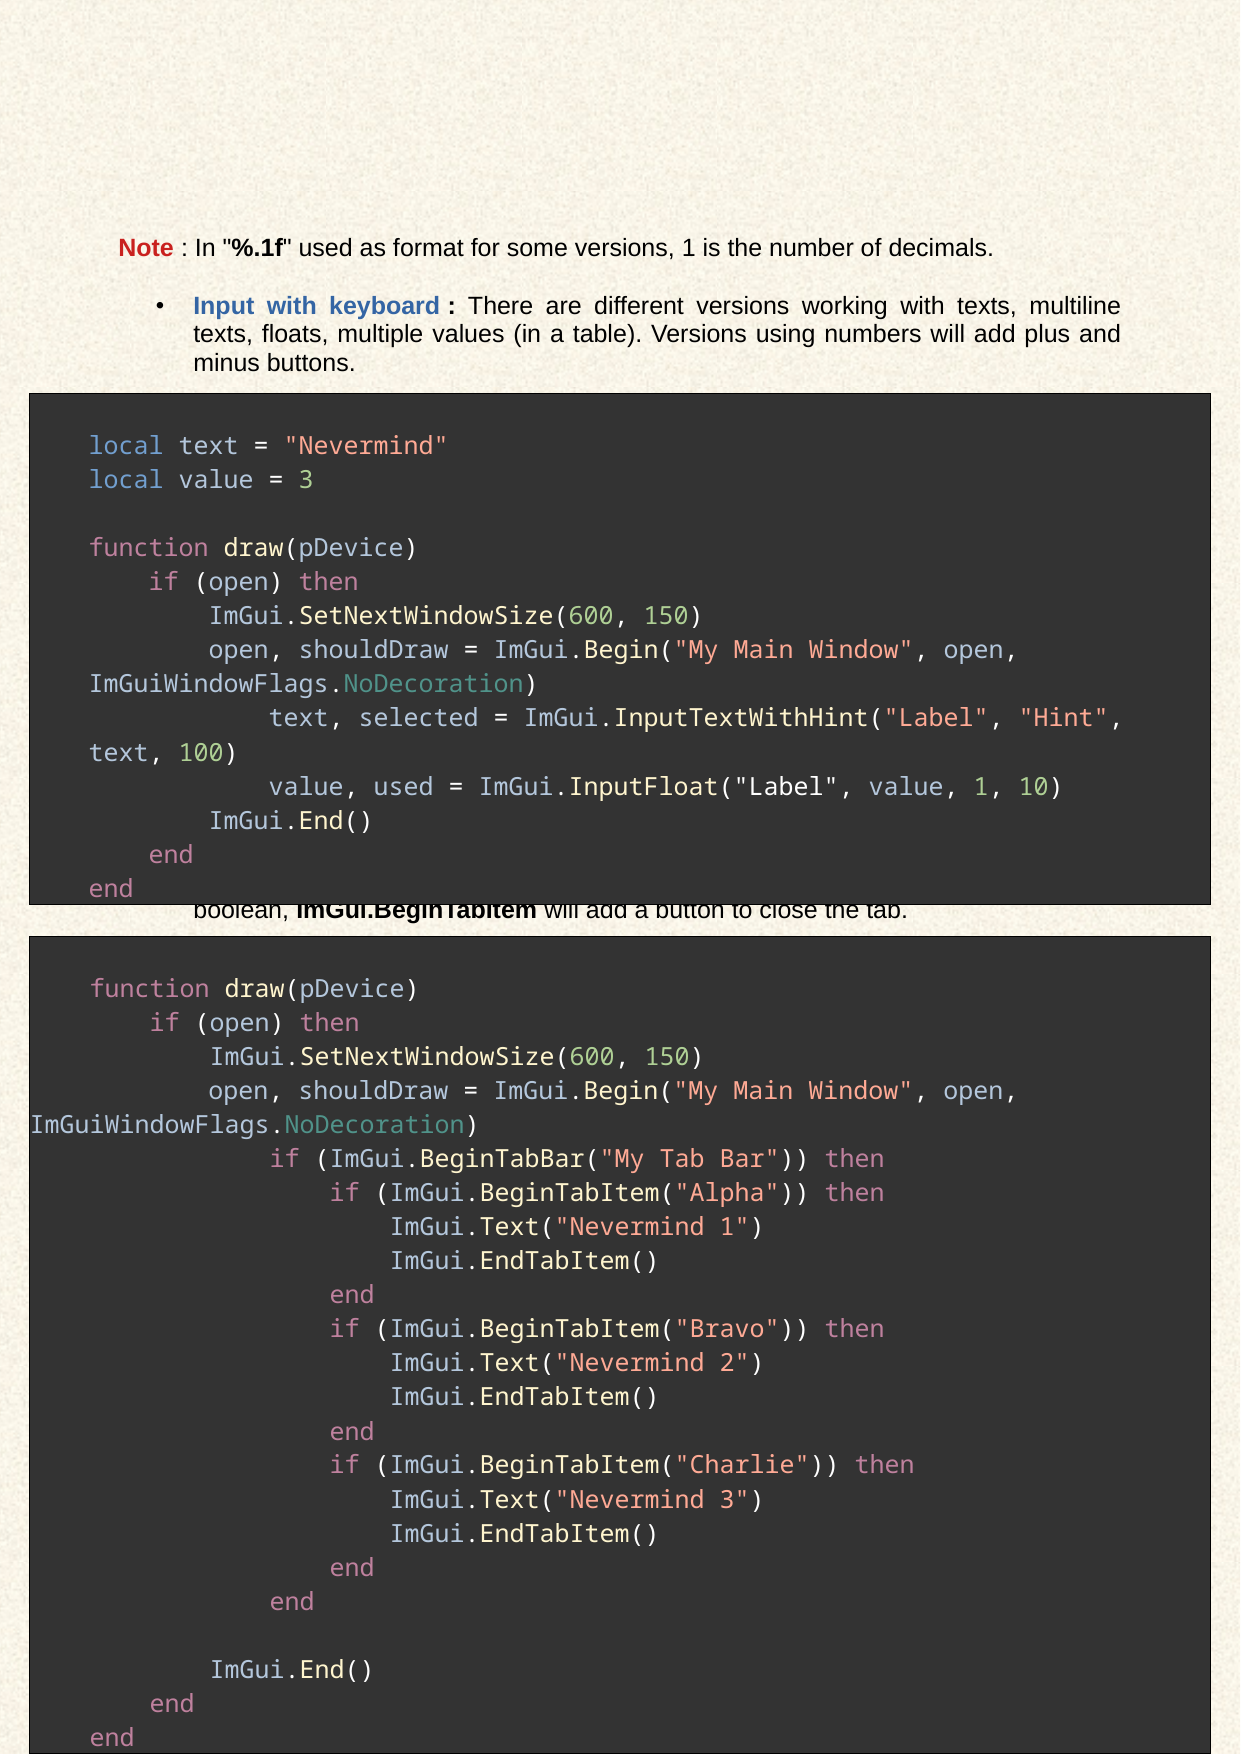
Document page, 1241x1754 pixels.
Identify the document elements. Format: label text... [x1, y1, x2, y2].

text Note : In "%.1f" used as format for some versions, 1 is the number of decimals. [118, 233, 1122, 262]
list Input with keyboard : There are different versions working with texts, multiline texts, floats, multiple values (in a table). Versions using numbers will add plus and minus buttons. [156, 291, 1122, 377]
picture [0, 0, 1241, 1754]
list Tab Bar : Tabs are automatically selected when you click on them. Used with a boolean, ImGui.BeginTabItem will add a button to close the tab. [416, 905, 1122, 923]
list Tab Bar : Tabs are automatically selected when you click on them. Used with a boolean, ImGui.BeginTabItem will add a button to close the tab. [156, 905, 415, 923]
